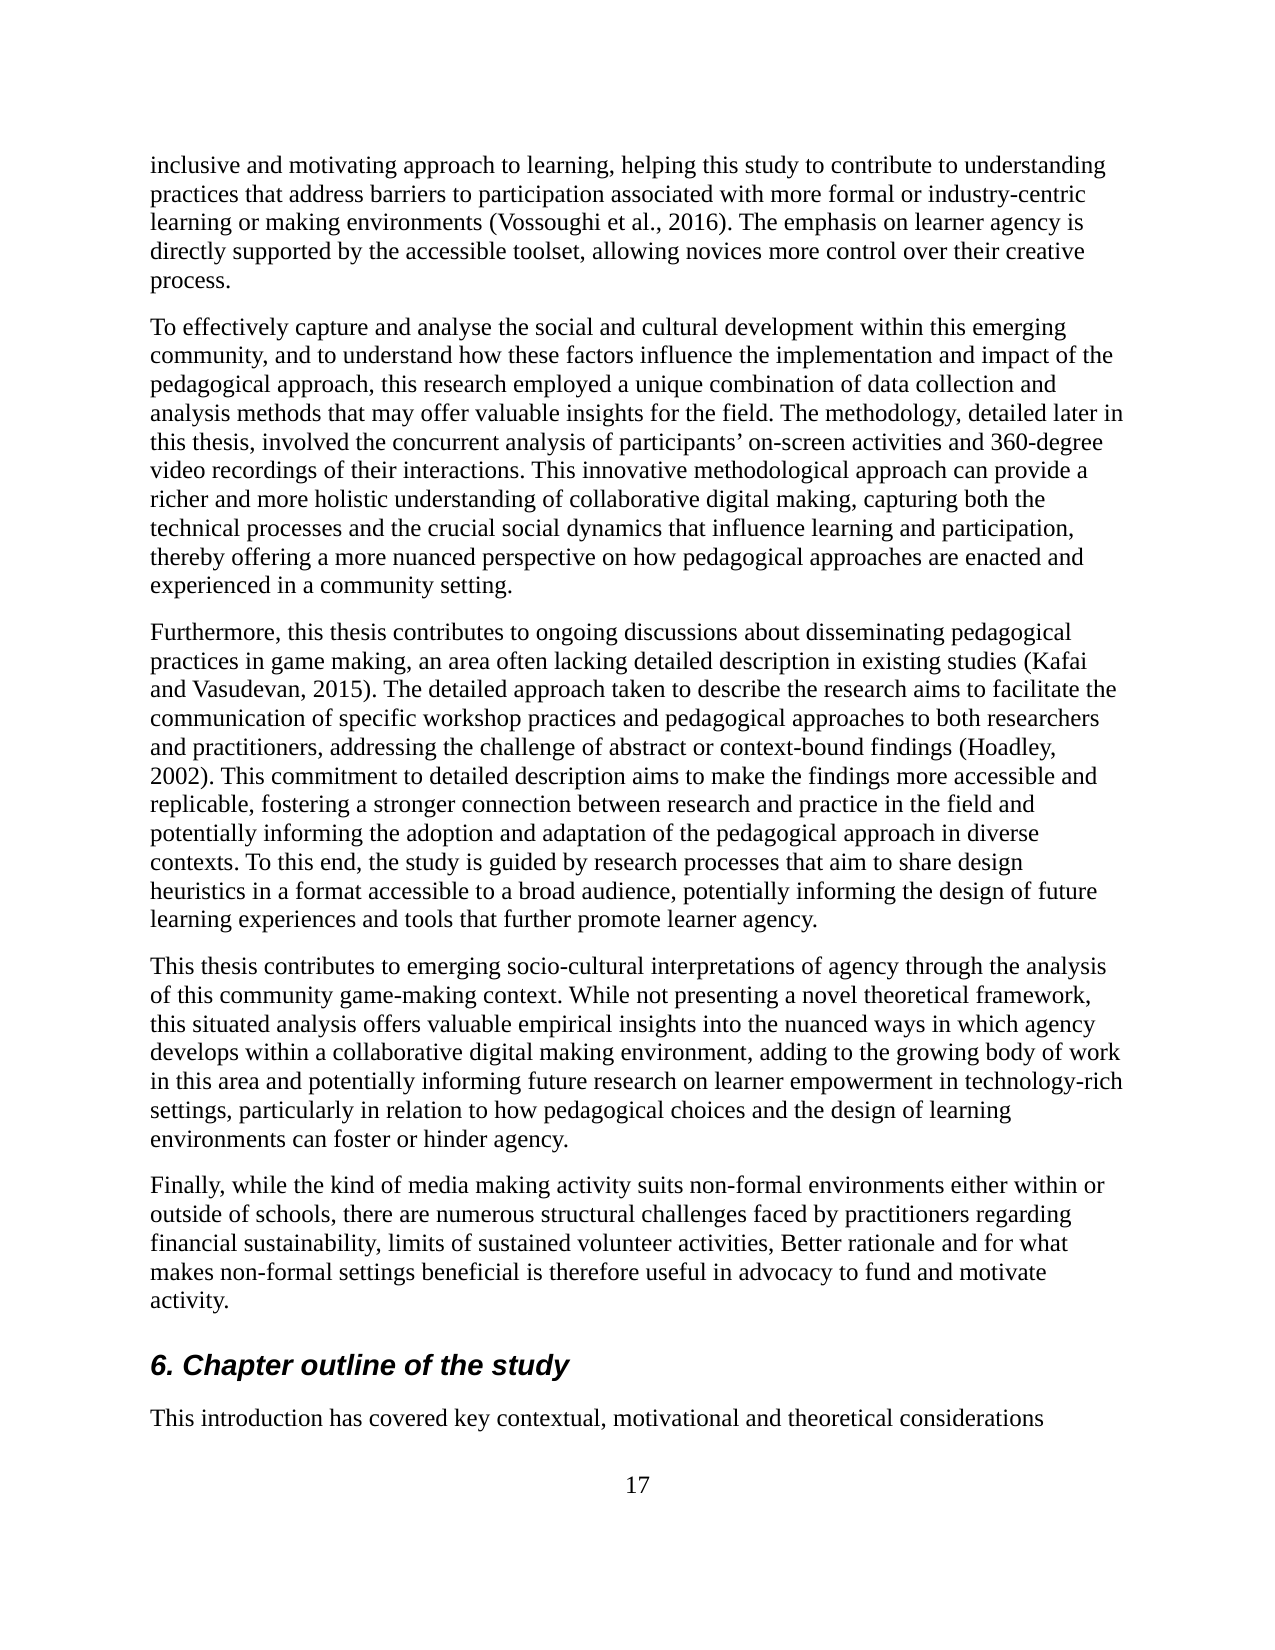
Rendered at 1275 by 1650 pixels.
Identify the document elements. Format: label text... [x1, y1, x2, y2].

text inclusive and motivating approach to learning, helping this study to contribute to understanding practices that address barriers to participation associated with more formal or industry-centric learning or making environments (Vossoughi et al., 2016). The emphasis on learner agency is directly supported by the accessible toolset, allowing novices more control over their creative process. [150, 150, 1125, 294]
subtitle 6. Chapter outline of the study [150, 1348, 1125, 1382]
text To effectively capture and analyse the social and cultural development within this emerging community, and to understand how these factors influence the implementation and impact of the pedagogical approach, this research employed a unique combination of data collection and analysis methods that may offer valuable insights for the field. The methodology, detailed later in this thesis, involved the concurrent analysis of participants’ on-screen activities and 360-degree video recordings of their interactions. This innovative methodological approach can provide a richer and more holistic understanding of collaborative digital making, capturing both the technical processes and the crucial social dynamics that influence learning and participation, thereby offering a more nuanced perspective on how pedagogical approaches are enacted and experienced in a community setting. [150, 312, 1125, 599]
text This introduction has covered key contextual, motivational and theoretical considerations [150, 1403, 1125, 1432]
text Finally, while the kind of media making activity suits non-formal environments either within or outside of schools, there are numerous structural challenges faced by practitioners regarding financial sustainability, limits of sustained volunteer activities, Better rationale and for what makes non-formal settings beneficial is therefore useful in advocacy to fund and motivate activity. [150, 1170, 1125, 1314]
text This thesis contributes to emerging socio-cultural interpretations of agency through the analysis of this community game-making context. While not presenting a novel theoretical framework, this situated analysis offers valuable empirical insights into the nuanced ways in which agency develops within a collaborative digital making environment, adding to the growing body of work in this area and potentially informing future research on learner empowerment in technology-rich settings, particularly in relation to how pedagogical choices and the design of learning environments can foster or hinder agency. [150, 951, 1125, 1152]
text Furthermore, this thesis contributes to ongoing discussions about disseminating pedagogical practices in game making, an area often lacking detailed description in existing studies (Kafai and Vasudevan, 2015). The detailed approach taken to describe the research aims to facilitate the communication of specific workshop practices and pedagogical approaches to both researchers and practitioners, addressing the challenge of abstract or context-bound findings (Hoadley, 2002). This commitment to detailed description aims to make the findings more accessible and replicable, fostering a stronger connection between research and practice in the field and potentially informing the adoption and adaptation of the pedagogical approach in diverse contexts. To this end, the study is guided by research processes that aim to share design heuristics in a format accessible to a broad audience, potentially informing the design of future learning experiences and tools that further promote learner agency. [150, 617, 1125, 933]
